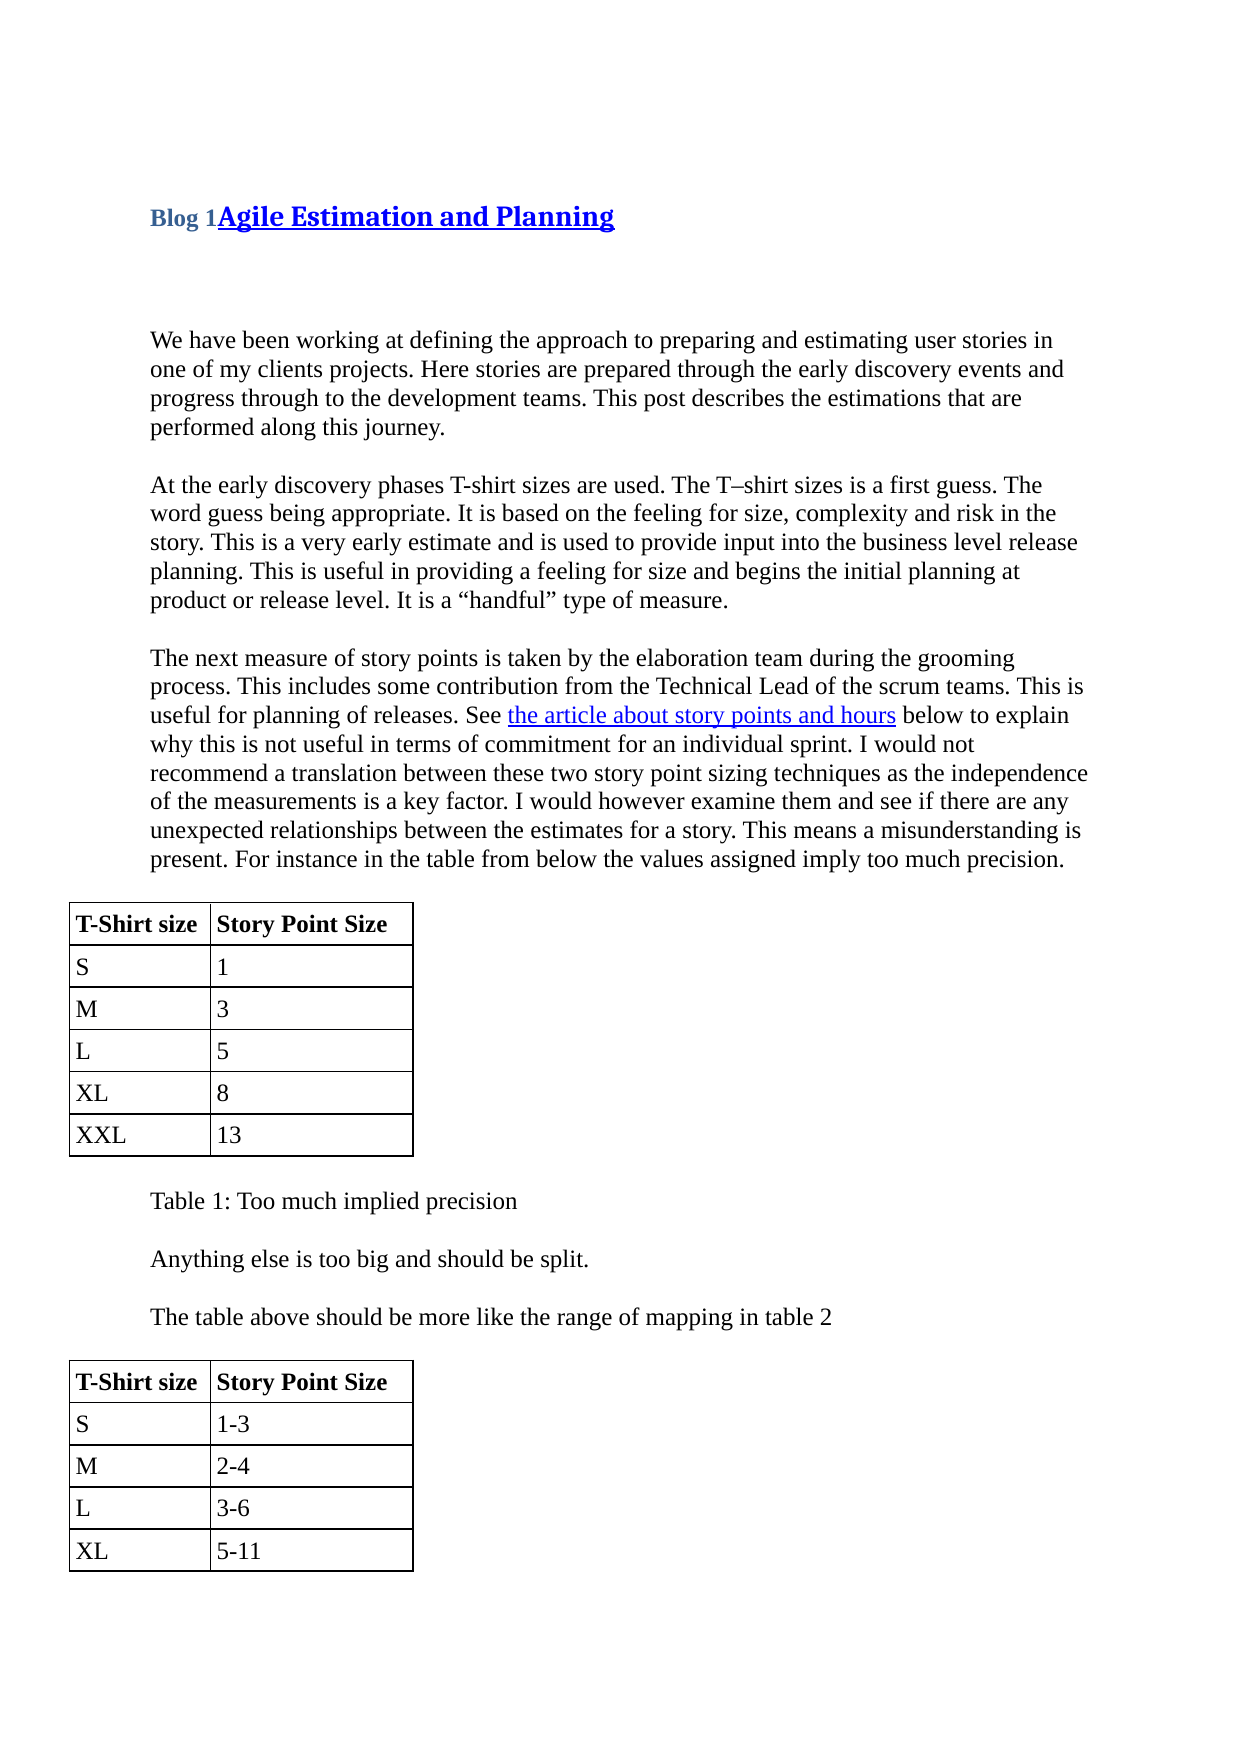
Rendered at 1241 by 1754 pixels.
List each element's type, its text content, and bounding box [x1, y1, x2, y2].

table_header T-Shirt size [70, 1361, 210, 1402]
text Anything else is too big and should be split. [150, 1244, 1090, 1272]
table_cell XL [70, 1530, 210, 1570]
table_cell 1 [211, 946, 412, 986]
table_cell M [70, 1446, 210, 1486]
table_header Story Point Size [211, 903, 412, 944]
table_cell S [70, 1403, 210, 1444]
text At the early discovery phases T-shirt sizes are used. The T–shirt sizes is a first guess. The word guess being appropriate. It is based on the feeling for size, complexity and risk in the story. This is a very early estimate and is used to provide input into the business level release planning. This is useful in providing a feeling for size and begins the initial planning at product or release level. It is a “handful” type of measure. [150, 470, 1090, 613]
table_cell 5-11 [211, 1530, 412, 1570]
text The table above should be more like the range of mapping in table 2 [150, 1302, 1090, 1330]
table_cell 1-3 [211, 1403, 412, 1444]
text We have been working at defining the approach to preparing and estimating user stories in one of my clients projects. Here stories are prepared through the early discovery events and progress through to the development teams. This post describes the estimations that are performed along this journey. [150, 326, 1090, 441]
table_cell 3 [211, 988, 412, 1028]
table_cell S [70, 946, 210, 986]
table_cell XXL [70, 1115, 210, 1155]
table_cell 2-4 [211, 1446, 412, 1486]
table_cell L [70, 1488, 210, 1528]
table_header Story Point Size [211, 1361, 412, 1402]
subtitle Blog 1Agile Estimation and Planning [150, 200, 1090, 233]
table_cell M [70, 988, 210, 1028]
text Table 1: Too much implied precision [150, 1186, 1090, 1214]
table_cell L [70, 1030, 210, 1071]
table_header T-Shirt size [70, 903, 210, 944]
text The next measure of story points is taken by the elaboration team during the grooming process. This includes some contribution from the Technical Lead of the scrum teams. This is useful for planning of releases. See the article about story points and hours below to explain why this is not useful in terms of commitment for an individual sprint. I would not recommend a translation between these two story point sizing techniques as the independence of the measurements is a key factor. I would however examine them and see if there are any unexpected relationships between the estimates for a story. This means a misunderstanding is present. For instance in the table from below the values assigned imply too much precision. [150, 643, 1090, 873]
table_cell 5 [211, 1030, 412, 1071]
table_cell XL [70, 1072, 210, 1113]
table_cell 13 [211, 1115, 412, 1155]
table_cell 8 [211, 1072, 412, 1113]
table_cell 3-6 [211, 1488, 412, 1528]
